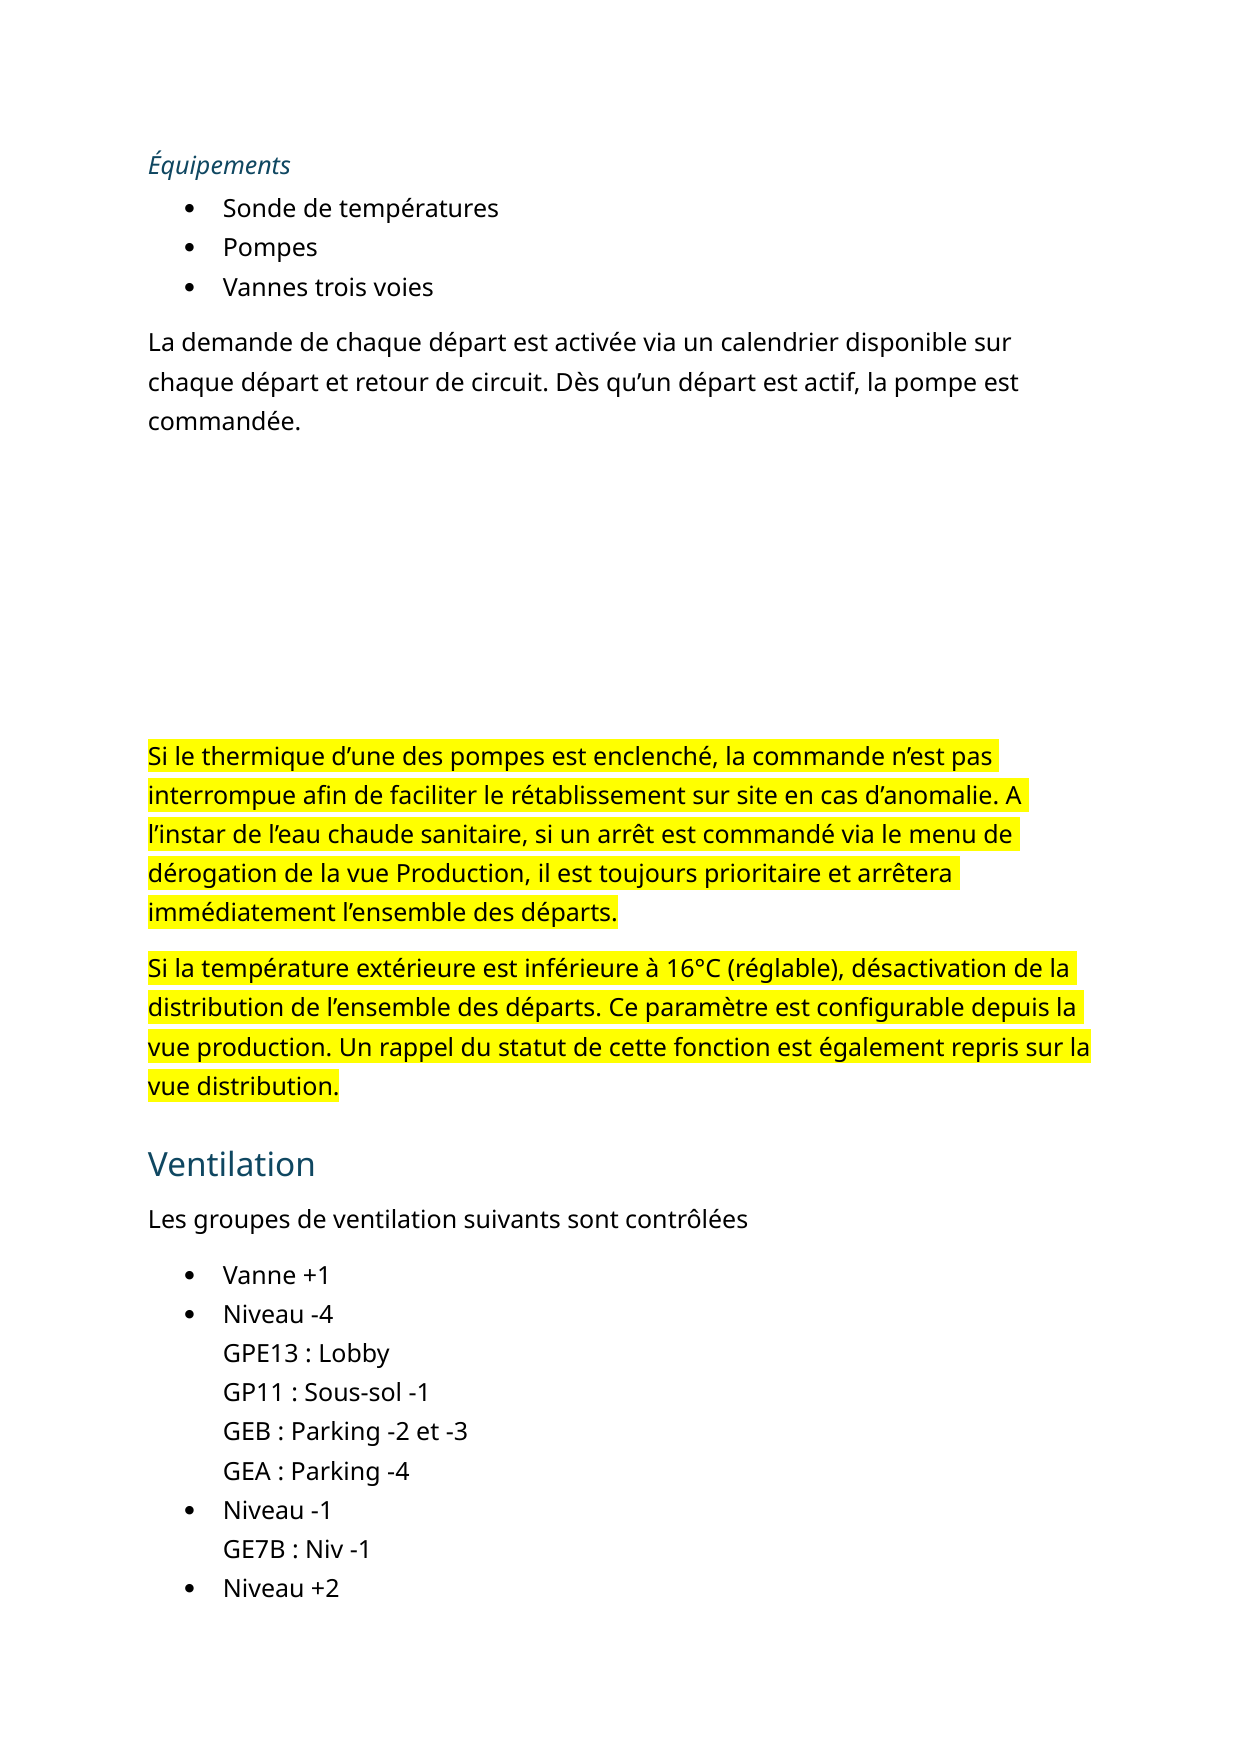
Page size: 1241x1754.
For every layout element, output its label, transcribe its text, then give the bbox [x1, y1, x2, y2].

text Si le thermique d’une des pompes est enclenché, la commande n’est pas interrompue afin de faciliter le rétablissement sur site en cas d’anomalie. A l’instar de l’eau chaude sanitaire, si un arrêt est commandé via le menu de dérogation de la vue Production, il est toujours prioritaire et arrêtera immédiatement l’ensemble des départs. [148, 738, 1093, 929]
list GE7B : Niv -1 [223, 1531, 1093, 1566]
list Vannes trois voies [185, 269, 1093, 303]
list Niveau +2 [185, 1571, 1093, 1605]
list Vanne +1 [185, 1257, 1093, 1291]
list Pompes [185, 230, 1093, 264]
list Niveau -4 [185, 1296, 1093, 1331]
list Niveau -1 [185, 1492, 1093, 1526]
list GEA : Parking -4 [223, 1453, 1093, 1487]
list GP11 : Sous-sol -1 [223, 1375, 1093, 1409]
list GEB : Parking -2 et -3 [223, 1414, 1093, 1448]
subtitle Ventilation [148, 1141, 1093, 1186]
text Si la température extérieure est inférieure à 16°C (réglable), désactivation de la distribution de l’ensemble des départs. Ce paramètre est configurable depuis la vue production. Un rappel du statut de cette fonction est également repris sur la vue distribution. [148, 951, 1093, 1102]
text La demande de chaque départ est activée via un calendrier disponible sur chaque départ et retour de circuit. Dès qu’un départ est actif, la pompe est commandée. [148, 325, 1093, 437]
text Les groupes de ventilation suivants sont contrôlées [148, 1201, 1093, 1236]
list GPE13 : Lobby [223, 1336, 1093, 1370]
subtitle Équipements [148, 148, 1093, 182]
list Sonde de températures [185, 191, 1093, 225]
